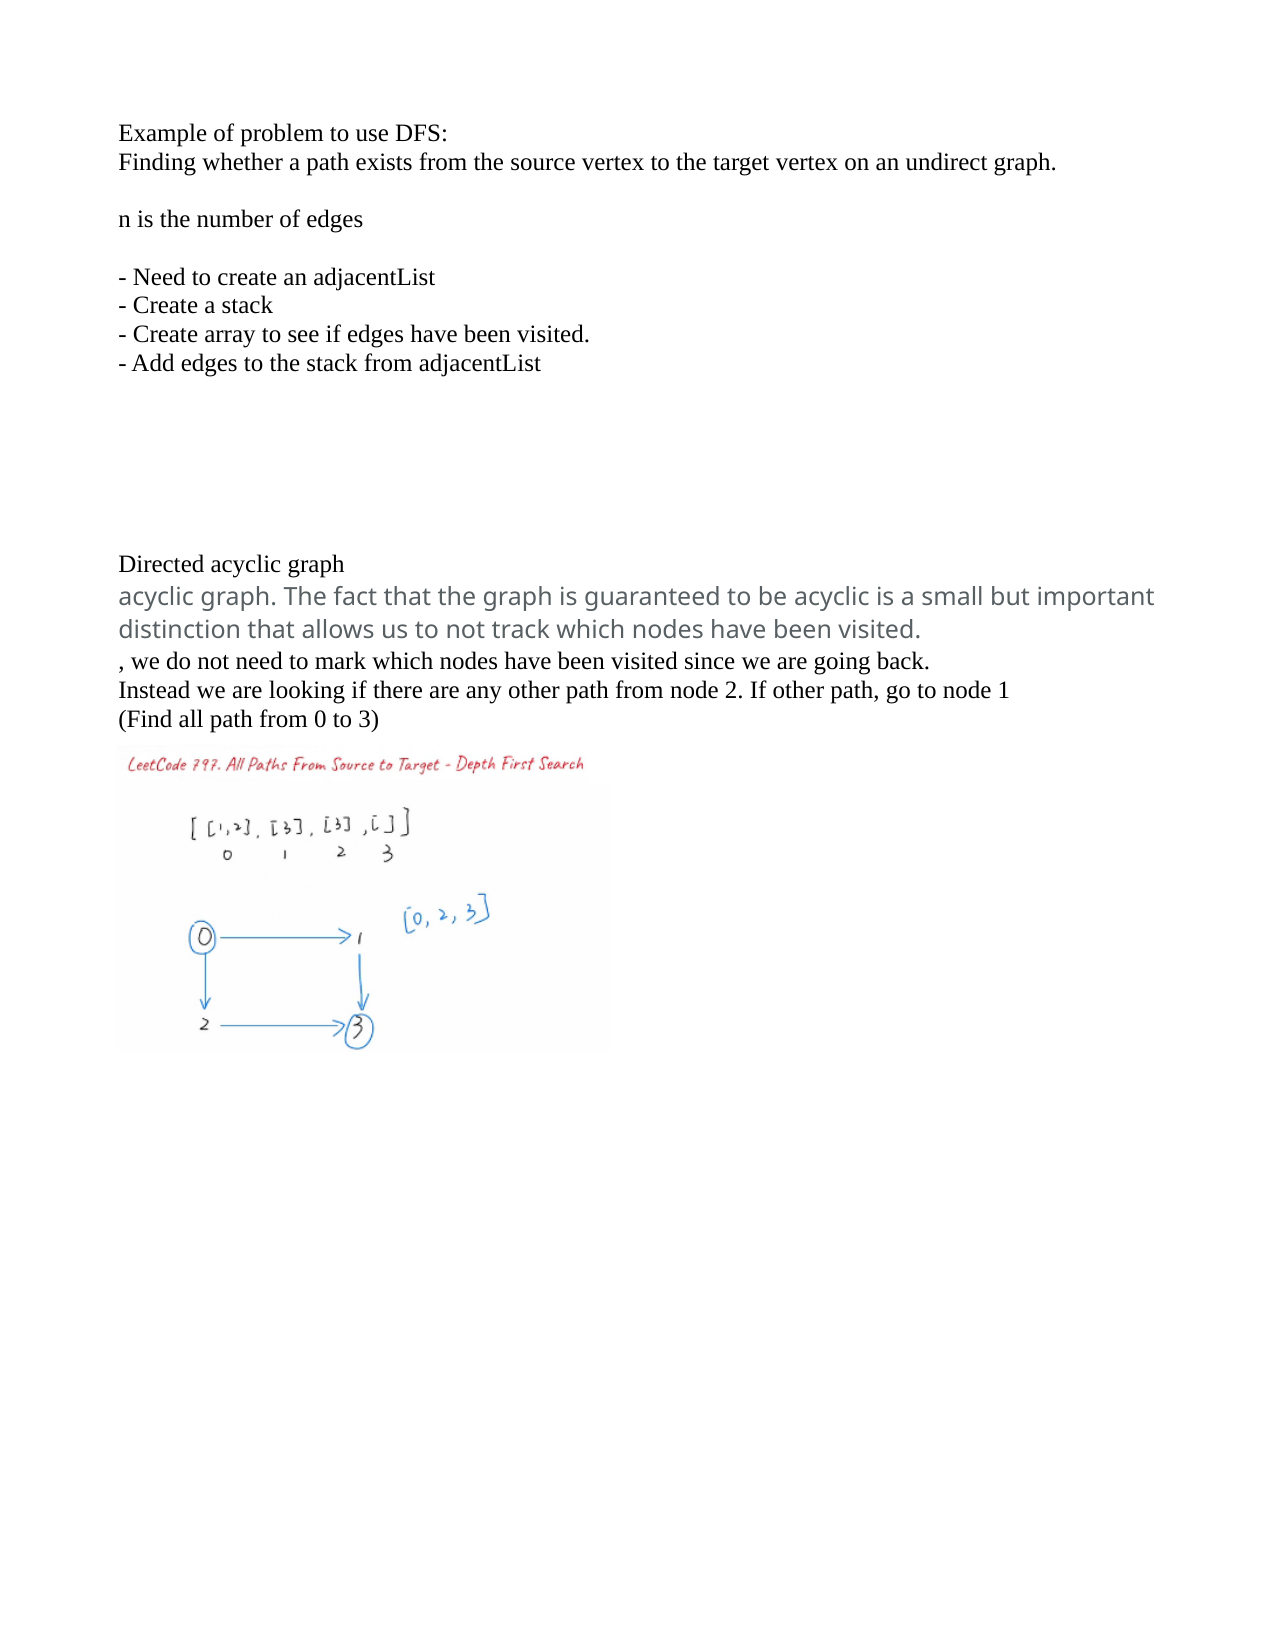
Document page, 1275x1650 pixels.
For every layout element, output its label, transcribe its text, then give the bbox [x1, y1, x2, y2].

text Finding whether a path exists from the source vertex to the target vertex on an undirect graph. [118, 147, 1157, 176]
text Instead we are looking if there are any other path from node 2. If other path, go to node 1 [118, 675, 1157, 704]
picture [116, 744, 611, 1052]
text , we do not need to mark which nodes have been visited since we are going back. [118, 646, 1157, 675]
text - Create array to see if edges have been visited. [118, 319, 1157, 348]
text Example of problem to use DFS: [118, 118, 1157, 147]
text n is the number of edges [118, 204, 1157, 233]
text - Add edges to the stack from adjacentList [118, 348, 1157, 377]
text - Create a stack [118, 291, 1157, 319]
text (Find all path from 0 to 3) [118, 704, 1157, 732]
text - Need to create an adjacentList [118, 262, 1157, 291]
text Directed acyclic graph [118, 549, 1157, 578]
text acyclic graph. The fact that the graph is guaranteed to be acyclic is a small but important distinction that allows us to not track which nodes have been visited. [118, 578, 1157, 646]
